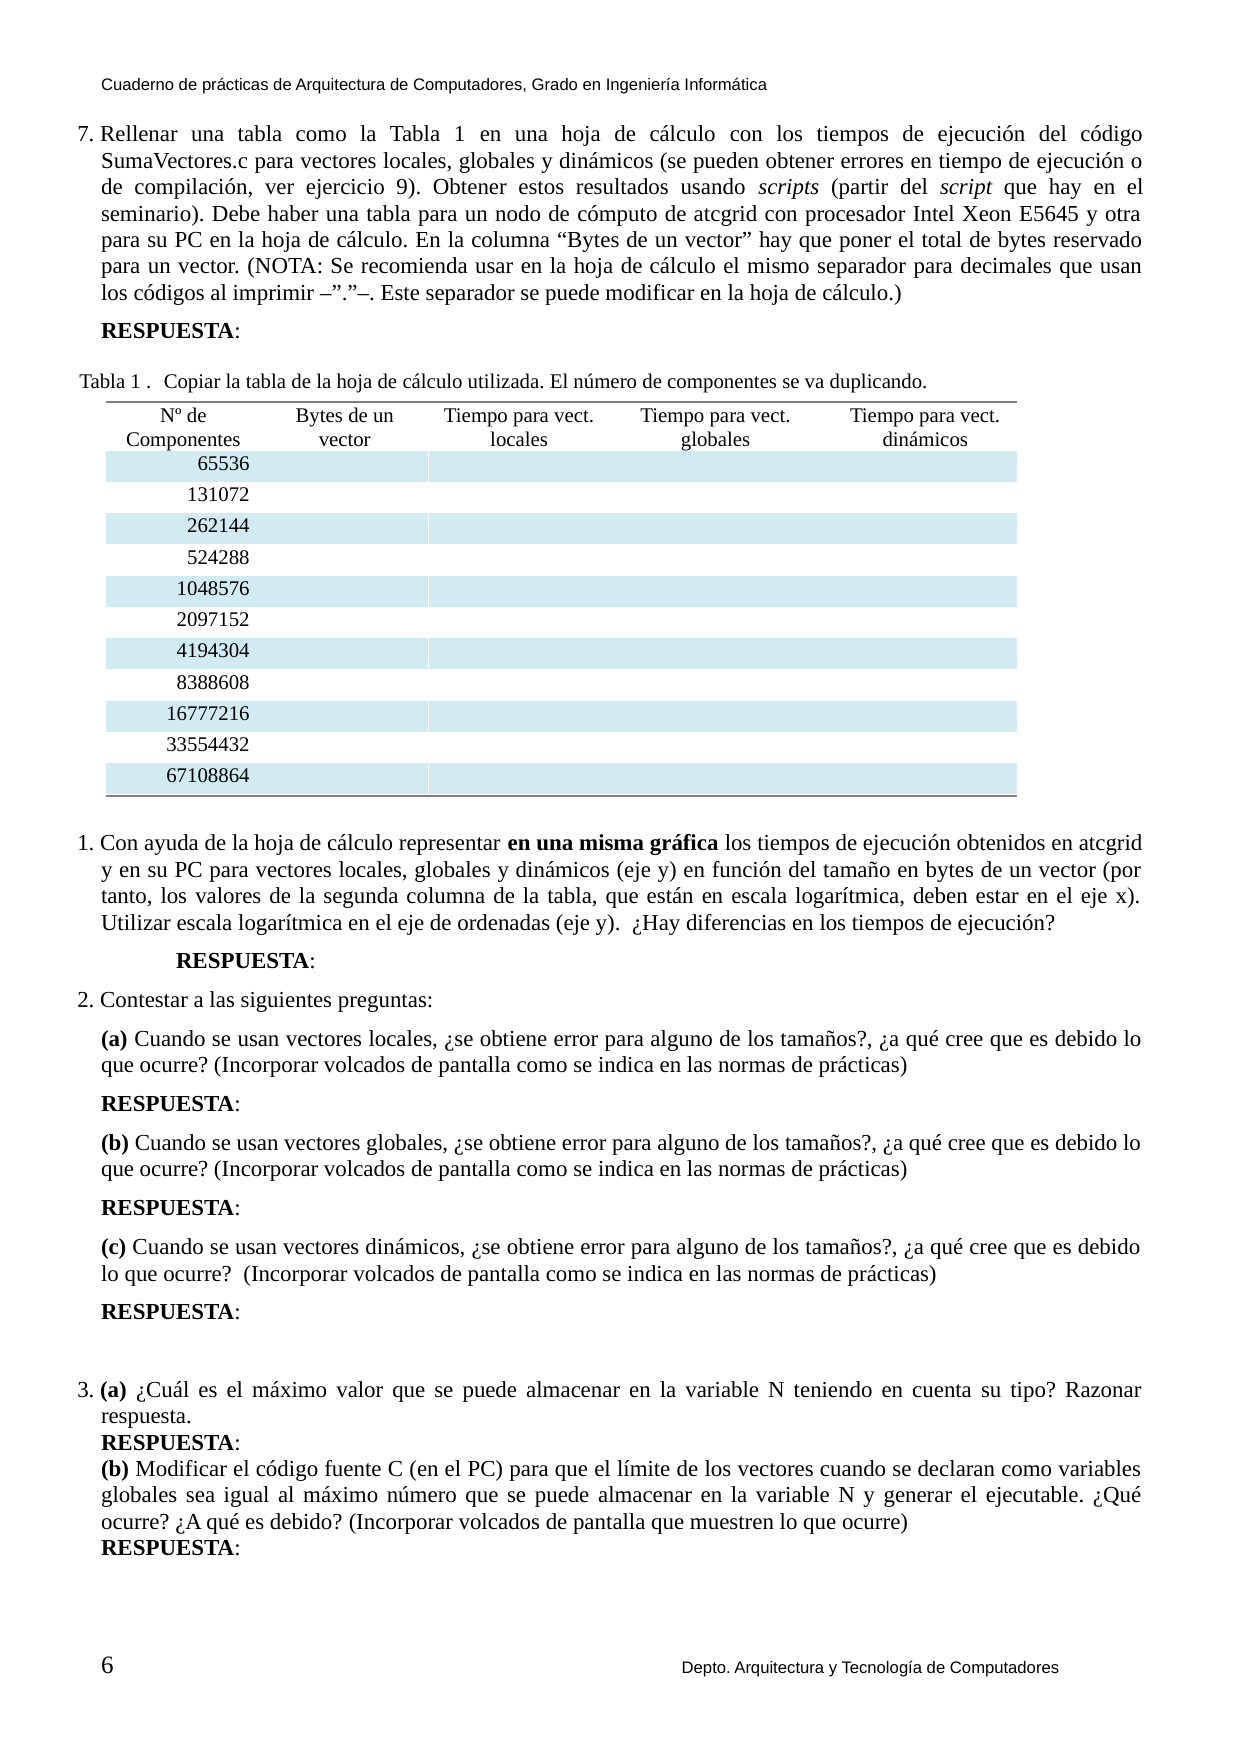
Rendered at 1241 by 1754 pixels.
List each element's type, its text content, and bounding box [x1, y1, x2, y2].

table_cell [429, 513, 609, 544]
table_cell [822, 607, 1017, 638]
table_cell [429, 576, 609, 607]
table_cell [609, 763, 822, 794]
table_cell [261, 451, 428, 482]
list (a) ¿Cuál es el máximo valor que se puede almacenar en la variable N teniendo en cuenta su tipo? Razonar respuesta. [71, 1376, 1143, 1429]
table_header Copiar la tabla de la hoja de cálculo utilizada. El número de componentes se va duplicando. [68, 344, 1176, 393]
table_cell 131072 [106, 482, 261, 513]
table_cell [609, 513, 822, 544]
table_cell [822, 732, 1017, 763]
table_cell 262144 [106, 513, 261, 544]
table_cell 65536 [106, 451, 261, 482]
table_cell [609, 451, 822, 482]
table_cell [822, 482, 1017, 513]
table_cell [822, 513, 1017, 544]
table_cell [429, 701, 609, 732]
table_cell 524288 [106, 545, 261, 576]
table_cell [261, 607, 428, 638]
list (a) Cuando se usan vectores locales, ¿se obtiene error para alguno de los tamaños?, ¿a qué cree que es debido lo que ocurre? (Incorporar volcados de pantalla como se indica en las normas de prácticas) [101, 1025, 1143, 1078]
table_cell 2097152 [106, 607, 261, 638]
text (b) Modificar el código fuente C (en el PC) para que el límite de los vectores cuando se declaran como variables globales sea igual al máximo número que se puede almacenar en la variable N y generar el ejecutable. ¿Qué ocurre? ¿A qué es debido? (Incorporar volcados de pantalla que muestren lo que ocurre) [101, 1455, 1143, 1534]
table_cell 67108864 [106, 763, 261, 794]
table_header Nº de Componentes [106, 403, 261, 451]
table_cell [822, 638, 1017, 669]
table_cell [429, 763, 609, 794]
list Con ayuda de la hoja de cálculo representar en una misma gráfica los tiempos de ejecución obtenidos en atcgrid y en su PC para vectores locales, globales y dinámicos (eje y) en función del tamaño en bytes de un vector (por tanto, los valores de la segunda columna de la tabla, que están en escala logarítmica, deben estar en el eje x). Utilizar escala logarítmica en el eje de ordenadas (eje y). ¿Hay diferencias en los tiempos de ejecución? [71, 829, 1143, 935]
list RESPUESTA: [101, 1090, 1143, 1117]
table_cell [261, 763, 428, 794]
list RESPUESTA: [101, 1298, 1143, 1325]
table_cell 4194304 [106, 638, 261, 669]
text RESPUESTA: [101, 1534, 1143, 1561]
table_cell [261, 513, 428, 544]
table_cell [429, 607, 609, 638]
list RESPUESTA: [101, 1194, 1143, 1221]
table_cell [261, 670, 428, 701]
table_cell [429, 482, 609, 513]
table_cell [261, 732, 428, 763]
table_cell [609, 482, 822, 513]
table_header Tiempo para vect. globales [609, 403, 822, 451]
table_header Bytes de un vector [261, 403, 428, 451]
table_cell [261, 576, 428, 607]
table_cell [609, 576, 822, 607]
table_cell [429, 638, 609, 669]
table_cell [429, 670, 609, 701]
table_cell [261, 638, 428, 669]
list (c) Cuando se usan vectores dinámicos, ¿se obtiene error para alguno de los tamaños?, ¿a qué cree que es debido lo que ocurre? (Incorporar volcados de pantalla como se indica en las normas de prácticas) [101, 1233, 1143, 1286]
table_cell [609, 732, 822, 763]
table_cell [261, 482, 428, 513]
table_cell 1048576 [106, 576, 261, 607]
table_cell [822, 576, 1017, 607]
table_cell [822, 545, 1017, 576]
list Contestar a las siguientes preguntas: [71, 986, 1143, 1013]
table_header Tiempo para vect. dinámicos [822, 403, 1017, 451]
table_cell [609, 670, 822, 701]
table_cell 8388608 [106, 670, 261, 701]
table_cell [261, 545, 428, 576]
table_cell [429, 545, 609, 576]
table_cell [822, 701, 1017, 732]
table_cell [609, 607, 822, 638]
table_cell [609, 545, 822, 576]
table_cell [429, 732, 609, 763]
list Rellenar una tabla como la Tabla 1 en una hoja de cálculo con los tiempos de ejecución del código SumaVectores.c para vectores locales, globales y dinámicos (se pueden obtener errores en tiempo de ejecución o de compilación, ver ejercicio 9). Obtener estos resultados usando scripts (partir del script que hay en el seminario). Debe haber una tabla para un nodo de cómputo de atcgrid con procesador Intel Xeon E5645 y otra para su PC en la hoja de cálculo. En la columna “Bytes de un vector” hay que poner el total de bytes reservado para un vector. (NOTA: Se recomienda usar en la hoja de cálculo el mismo separador para decimales que usan los códigos al imprimir ‒”.”‒. Este separador se puede modificar en la hoja de cálculo.) [71, 121, 1143, 305]
table_cell [822, 451, 1017, 482]
table_header Tiempo para vect. locales [429, 403, 609, 451]
table_cell [609, 701, 822, 732]
table_cell 16777216 [106, 701, 261, 732]
list (b) Cuando se usan vectores globales, ¿se obtiene error para alguno de los tamaños?, ¿a qué cree que es debido lo que ocurre? (Incorporar volcados de pantalla como se indica en las normas de prácticas) [101, 1129, 1143, 1182]
table_cell 33554432 [106, 732, 261, 763]
text RESPUESTA: [101, 1429, 1143, 1455]
list RESPUESTA: [176, 947, 1143, 974]
table_cell [261, 701, 428, 732]
table_cell [822, 763, 1017, 794]
table_cell [822, 670, 1017, 701]
list RESPUESTA: [101, 317, 1143, 344]
table_cell [609, 638, 822, 669]
table_cell [429, 451, 609, 482]
